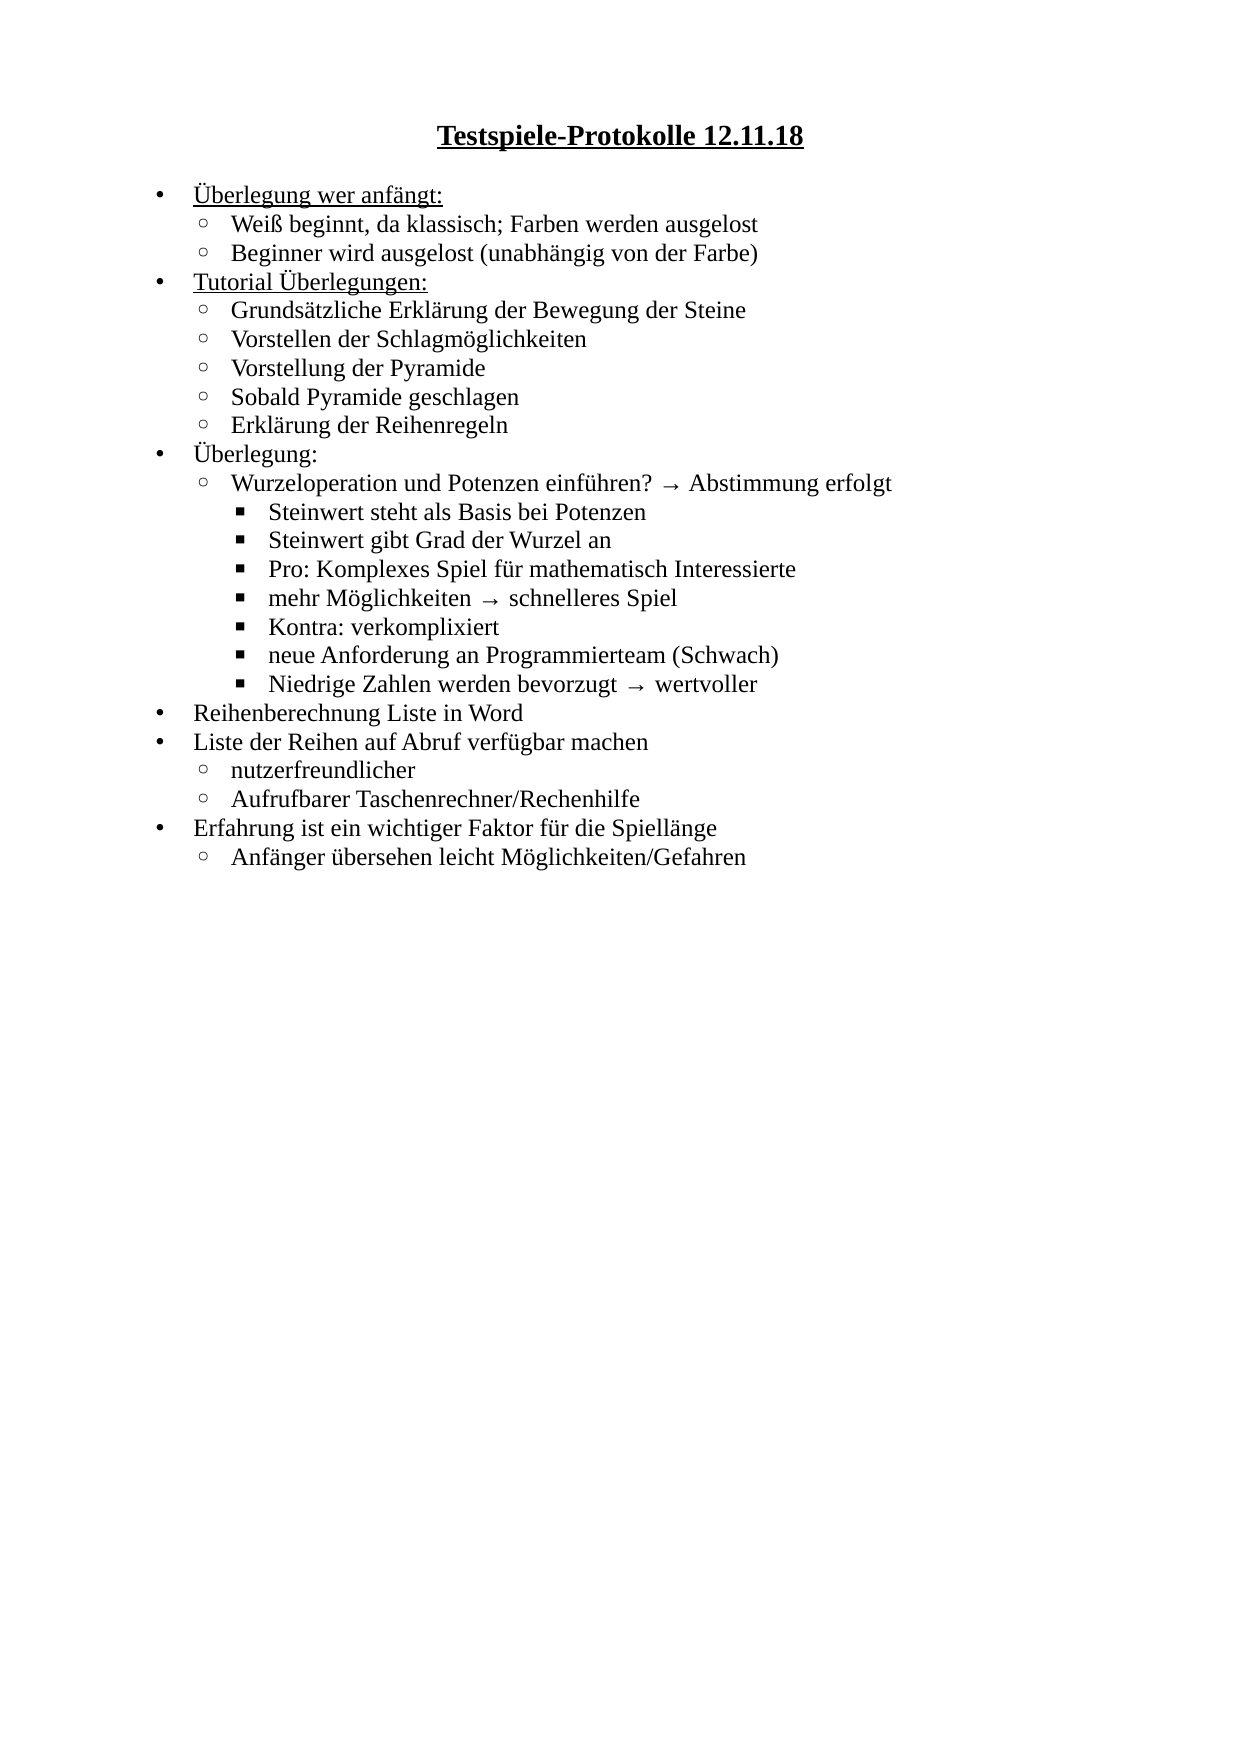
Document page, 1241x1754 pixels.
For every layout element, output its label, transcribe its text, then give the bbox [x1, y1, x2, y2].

list Wurzeloperation und Potenzen einführen? → Abstimmung erfolgt [193, 468, 1122, 497]
list neue Anforderung an Programmierteam (Schwach) [231, 640, 1122, 669]
list Steinwert gibt Grad der Wurzel an [231, 525, 1122, 554]
list Überlegung wer anfängt: [156, 180, 1122, 209]
list Aufrufbarer Taschenrechner/Rechenhilfe [193, 784, 1122, 813]
list Liste der Reihen auf Abruf verfügbar machen [156, 727, 1122, 755]
list Anfänger übersehen leicht Möglichkeiten/Gefahren [193, 842, 1122, 870]
list Erfahrung ist ein wichtiger Faktor für die Spiellänge [156, 813, 1122, 842]
list nutzerfreundlicher [193, 755, 1122, 784]
list Vorstellen der Schlagmöglichkeiten [193, 324, 1122, 353]
list Sobald Pyramide geschlagen [193, 382, 1122, 410]
list Kontra: verkomplixiert [231, 612, 1122, 640]
list Grundsätzliche Erklärung der Bewegung der Steine [193, 295, 1122, 324]
text Testspiele-Protokolle 12.11.18 [118, 118, 1122, 152]
list Tutorial Überlegungen: [156, 267, 1122, 295]
list Vorstellung der Pyramide [193, 353, 1122, 382]
list Weiß beginnt, da klassisch; Farben werden ausgelost [193, 209, 1122, 238]
list Überlegung: [156, 439, 1122, 468]
list Beginner wird ausgelost (unabhängig von der Farbe) [193, 238, 1122, 267]
list Erklärung der Reihenregeln [193, 410, 1122, 439]
list Pro: Komplexes Spiel für mathematisch Interessierte [231, 554, 1122, 583]
list Niedrige Zahlen werden bevorzugt → wertvoller [231, 669, 1122, 698]
list Steinwert steht als Basis bei Potenzen [231, 497, 1122, 525]
list Reihenberechnung Liste in Word [156, 698, 1122, 727]
list mehr Möglichkeiten → schnelleres Spiel [231, 583, 1122, 612]
